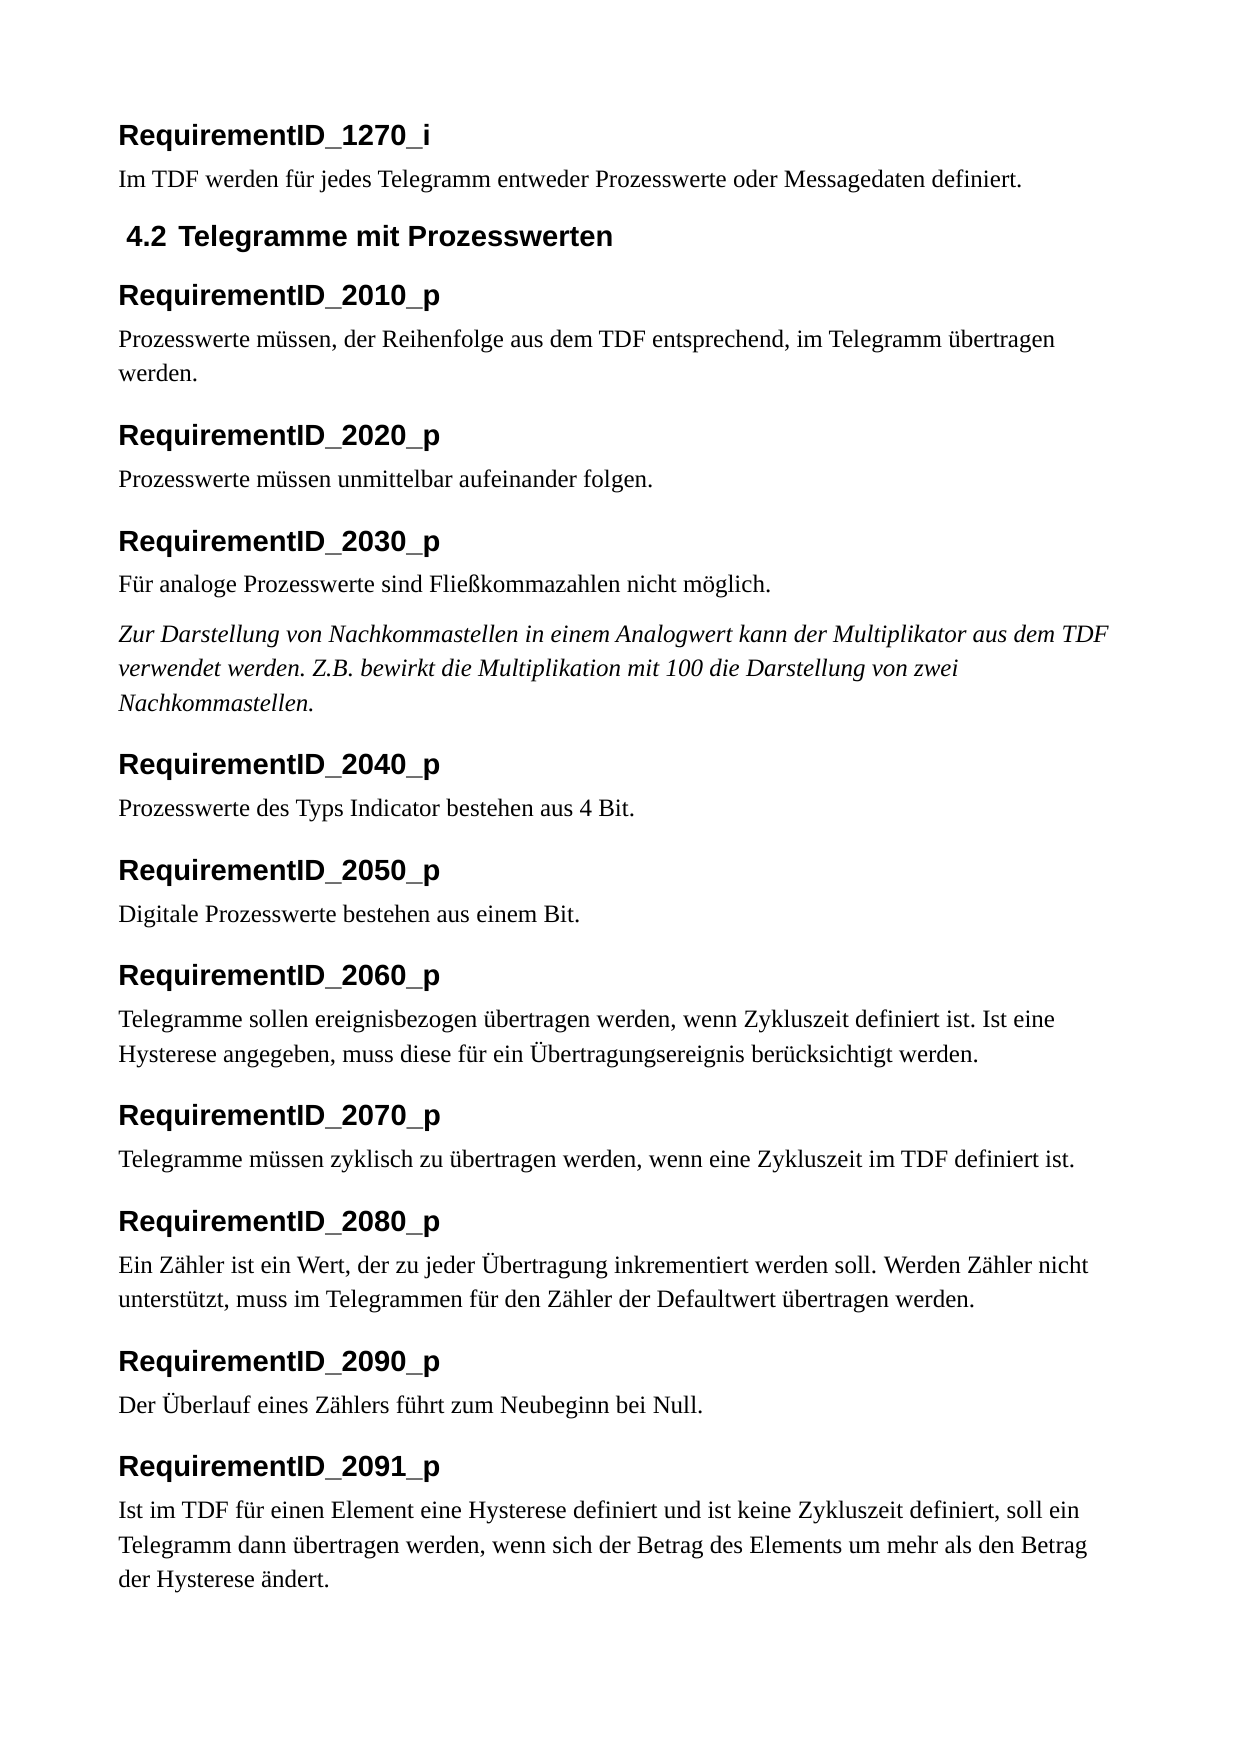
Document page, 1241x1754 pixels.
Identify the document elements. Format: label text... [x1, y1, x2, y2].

subtitle RequirementID_2050_p [118, 853, 1122, 886]
text Telegramme müssen zyklisch zu übertragen werden, wenn eine Zykluszeit im TDF definiert ist. [118, 1144, 1122, 1173]
text Zur Darstellung von Nachkommastellen in einem Analogwert kann der Multiplikator aus dem TDF verwendet werden. Z.B. bewirkt die Multiplikation mit 100 die Darstellung von zwei Nachkommastellen. [118, 619, 1122, 716]
text Prozesswerte müssen, der Reihenfolge aus dem TDF entsprechend, im Telegramm übertragen werden. [118, 324, 1122, 387]
subtitle RequirementID_2030_p [118, 523, 1122, 557]
subtitle RequirementID_2060_p [118, 958, 1122, 992]
text Digitale Prozesswerte bestehen aus einem Bit. [118, 899, 1122, 927]
subtitle RequirementID_2091_p [118, 1449, 1122, 1483]
text Prozesswerte des Typs Indicator bestehen aus 4 Bit. [118, 793, 1122, 822]
text Ist im TDF für einen Element eine Hysterese definiert und ist keine Zykluszeit definiert, soll ein Telegramm dann übertragen werden, wenn sich der Betrag des Elements um mehr als den Betrag der Hysterese ändert. [118, 1495, 1122, 1593]
subtitle Telegramme mit Prozesswerten [118, 219, 1122, 253]
text Im TDF werden für jedes Telegramm entweder Prozesswerte oder Messagedaten definiert. [118, 164, 1122, 193]
text Ein Zähler ist ein Wert, der zu jeder Übertragung inkrementiert werden soll. Werden Zähler nicht unterstützt, muss im Telegrammen für den Zähler der Defaultwert übertragen werden. [118, 1250, 1122, 1313]
subtitle RequirementID_1270_i [118, 118, 1122, 152]
subtitle RequirementID_2040_p [118, 747, 1122, 781]
text Für analoge Prozesswerte sind Fließkommazahlen nicht möglich. [118, 569, 1122, 598]
text Der Überlauf eines Zählers führt zum Neubeginn bei Null. [118, 1390, 1122, 1418]
subtitle RequirementID_2090_p [118, 1344, 1122, 1377]
text Prozesswerte müssen unmittelbar aufeinander folgen. [118, 464, 1122, 493]
subtitle RequirementID_2020_p [118, 418, 1122, 452]
subtitle RequirementID_2010_p [118, 278, 1122, 312]
subtitle RequirementID_2070_p [118, 1098, 1122, 1132]
subtitle RequirementID_2080_p [118, 1204, 1122, 1237]
text Telegramme sollen ereignisbezogen übertragen werden, wenn Zykluszeit definiert ist. Ist eine Hysterese angegeben, muss diese für ein Übertragungsereignis berücksichtigt werden. [118, 1004, 1122, 1067]
